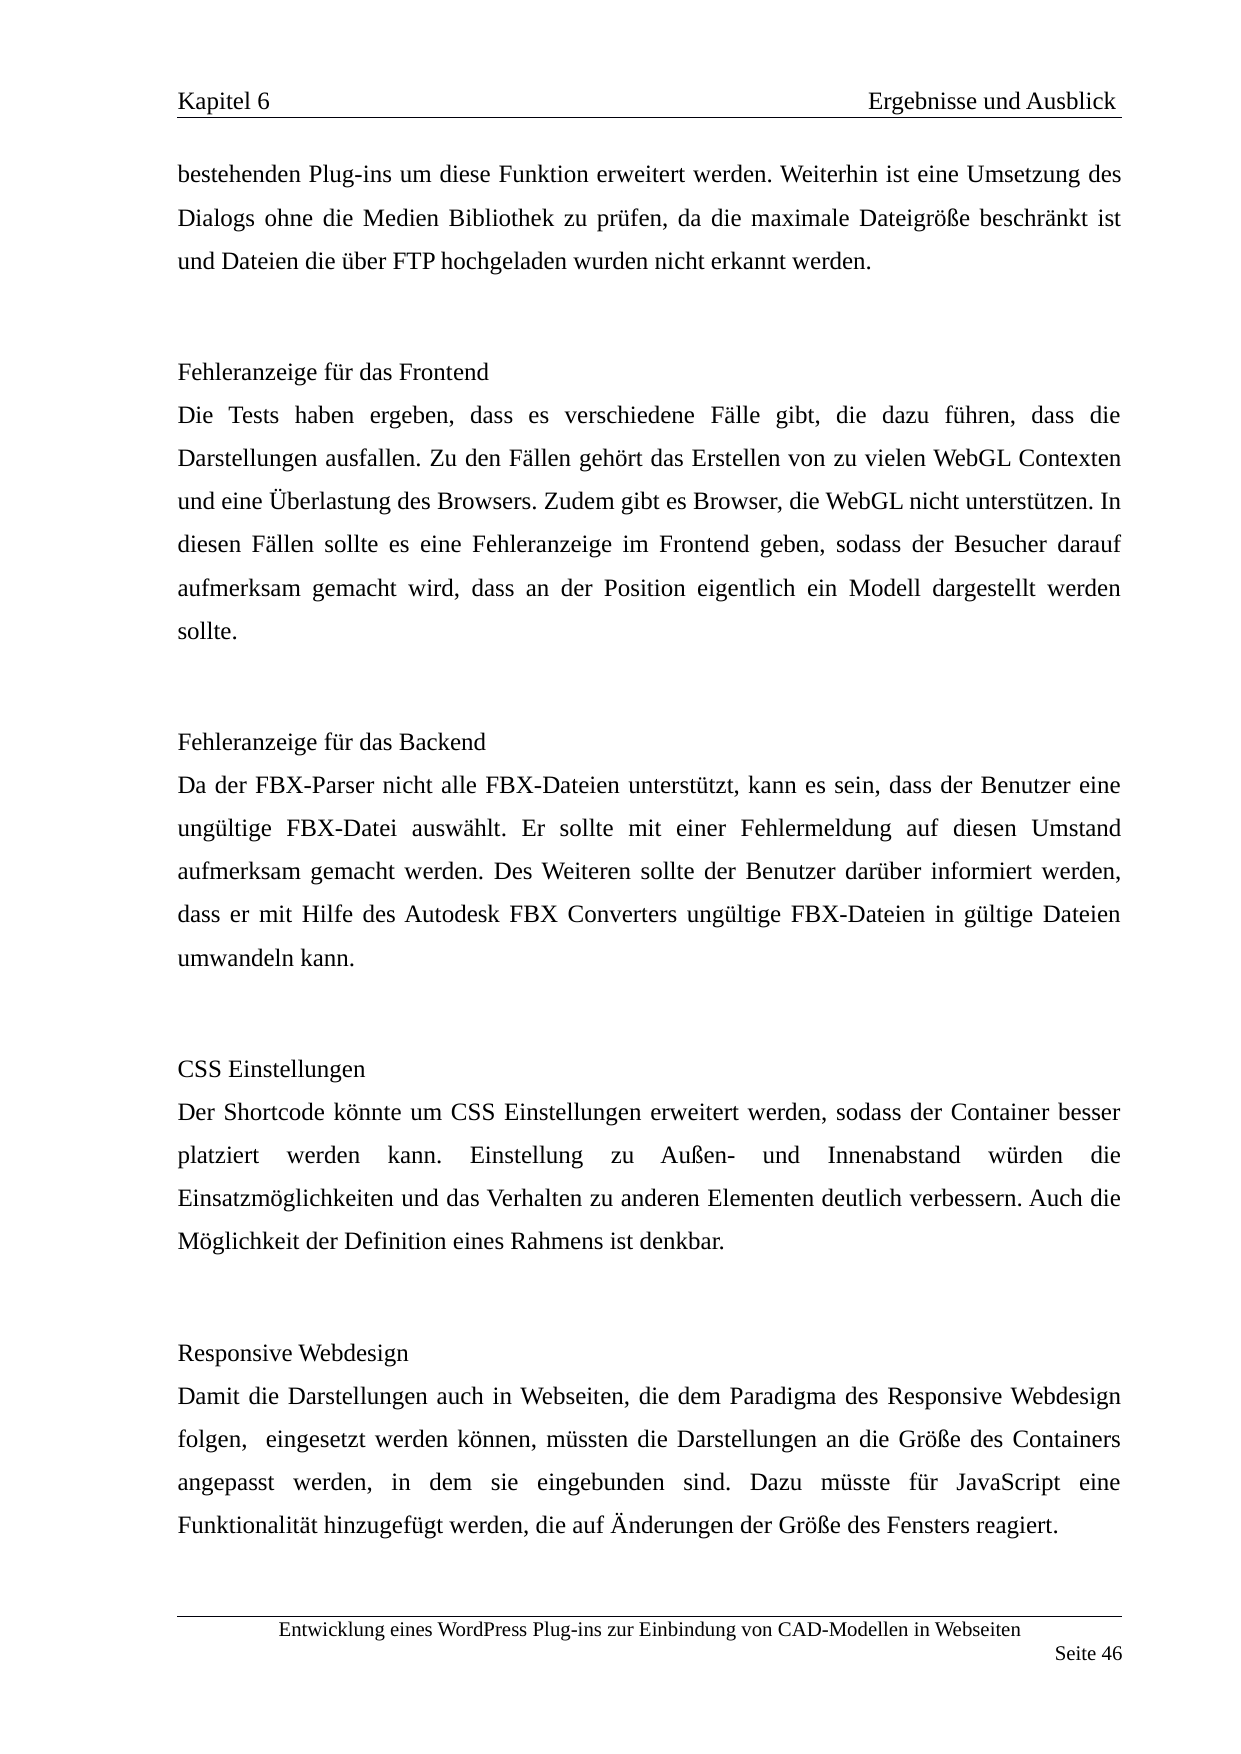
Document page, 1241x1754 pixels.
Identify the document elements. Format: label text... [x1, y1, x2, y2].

text Der Shortcode könnte um CSS Einstellungen erweitert werden, sodass der Container besser platziert werden kann. Einstellung zu Außen- und Innenabstand würden die Einsatzmöglichkeiten und das Verhalten zu anderen Elementen deutlich verbessern. Auch die Möglichkeit der Definition eines Rahmens ist denkbar. [177, 1097, 1122, 1255]
text Fehleranzeige für das Frontend [177, 357, 1122, 386]
text Die Tests haben ergeben, dass es verschiedene Fälle gibt, die dazu führen, dass die Darstellungen ausfallen. Zu den Fällen gehört das Erstellen von zu vielen WebGL Contexten und eine Überlastung des Browsers. Zudem gibt es Browser, die WebGL nicht unterstützen. In diesen Fällen sollte es eine Fehleranzeige im Frontend geben, sodass der Besucher darauf aufmerksam gemacht wird, dass an der Position eigentlich ein Modell dargestellt werden sollte. [177, 400, 1122, 644]
text Da der FBX-Parser nicht alle FBX-Dateien unterstützt, kann es sein, dass der Benutzer eine ungültige FBX-Datei auswählt. Er sollte mit einer Fehlermeldung auf diesen Umstand aufmerksam gemacht werden. Des Weiteren sollte der Benutzer darüber informiert werden, dass er mit Hilfe des Autodesk FBX Converters ungültige FBX-Dateien in gültige Dateien umwandeln kann. [177, 770, 1122, 971]
text bestehenden Plug-ins um diese Funktion erweitert werden. Weiterhin ist eine Umsetzung des Dialogs ohne die Medien Bibliothek zu prüfen, da die maximale Dateigröße beschränkt ist und Dateien die über FTP hochgeladen wurden nicht erkannt werden. [177, 159, 1122, 274]
text Damit die Darstellungen auch in Webseiten, die dem Paradigma des Responsive Webdesign folgen, eingesetzt werden können, müssten die Darstellungen an die Größe des Containers angepasst werden, in dem sie eingebunden sind. Dazu müsste für JavaScript eine Funktionalität hinzugefügt werden, die auf Änderungen der Größe des Fensters reagiert. [177, 1381, 1122, 1539]
text Fehleranzeige für das Backend [177, 727, 1122, 756]
text CSS Einstellungen [177, 1054, 1122, 1083]
text Responsive Webdesign [177, 1338, 1122, 1366]
